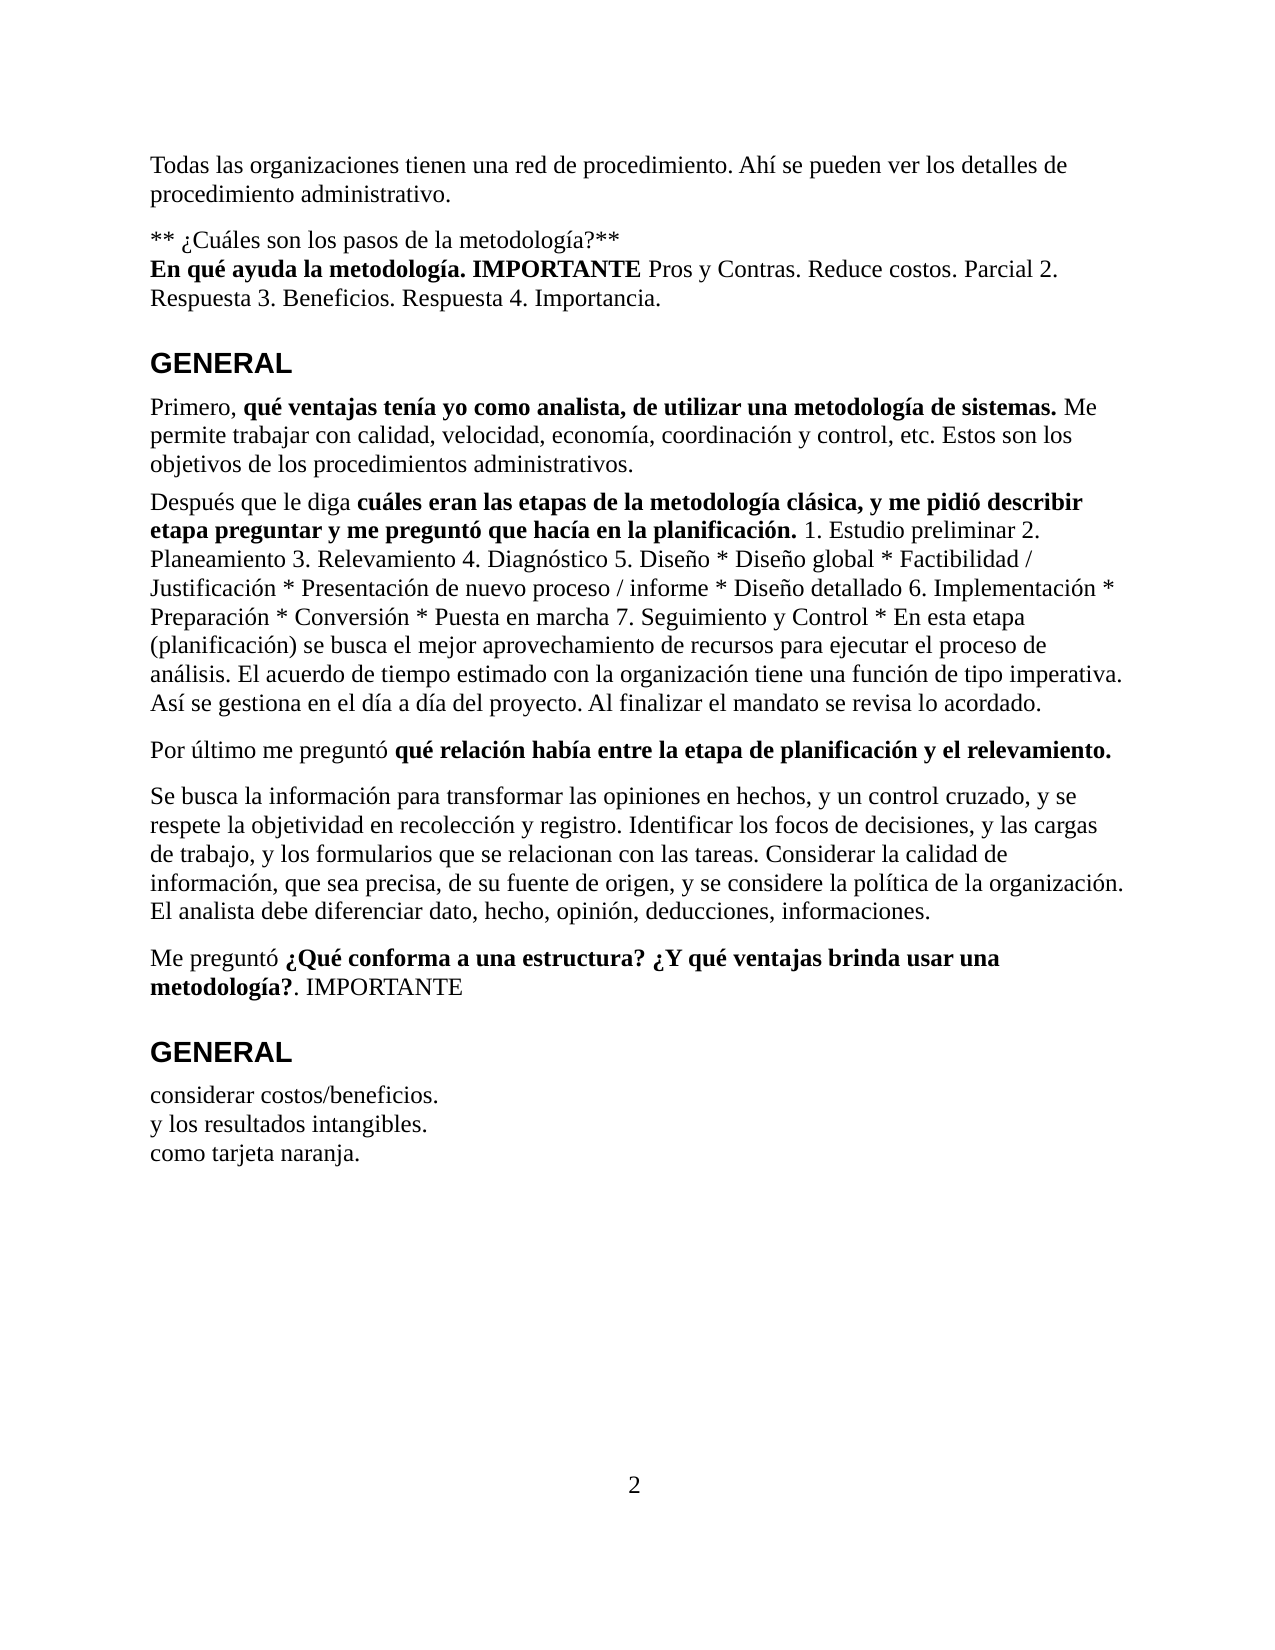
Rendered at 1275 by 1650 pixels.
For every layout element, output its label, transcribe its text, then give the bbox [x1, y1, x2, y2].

text Todas las organizaciones tienen una red de procedimiento. Ahí se pueden ver los detalles de procedimiento administrativo. [150, 150, 1125, 207]
text ** ¿Cuáles son los pasos de la metodología?** En qué ayuda la metodología. IMPORTANTE Pros y Contras. Reduce costos. Parcial 2. Respuesta 3. Beneficios. Respuesta 4. Importancia. [150, 225, 1125, 312]
subtitle GENERAL [150, 1034, 1125, 1068]
text considerar costos/beneficios. y los resultados intangibles. como tarjeta naranja. [150, 1081, 1125, 1167]
text Se busca la información para transformar las opiniones en hechos, y un control cruzado, y se respete la objetividad en recolección y registro. Identificar los focos de decisiones, y las cargas de trabajo, y los formularios que se relacionan con las tareas. Considerar la calidad de información, que sea precisa, de su fuente de origen, y se considere la política de la organización. El analista debe diferenciar dato, hecho, opinión, deducciones, informaciones. [150, 781, 1125, 925]
text Primero, qué ventajas tenía yo como analista, de utilizar una metodología de sistemas. Me permite trabajar con calidad, velocidad, economía, coordinación y control, etc. Estos son los objetivos de los procedimientos administrativos. [150, 392, 1125, 478]
subtitle GENERAL [150, 346, 1125, 379]
text Después que le diga cuáles eran las etapas de la metodología clásica, y me pidió describir etapa preguntar y me preguntó que hacía en la planificación. 1. Estudio preliminar 2. Planeamiento 3. Relevamiento 4. Diagnóstico 5. Diseño * Diseño global * Factibilidad / Justificación * Presentación de nuevo proceso / informe * Diseño detallado 6. Implementación * Preparación * Conversión * Puesta en marcha 7. Seguimiento y Control * En esta etapa (planificación) se busca el mejor aprovechamiento de recursos para ejecutar el proceso de análisis. El acuerdo de tiempo estimado con la organización tiene una función de tipo imperativa. Así se gestiona en el día a día del proyecto. Al finalizar el mandato se revisa lo acordado. [150, 487, 1125, 717]
text Me preguntó ¿Qué conforma a una estructura? ¿Y qué ventajas brinda usar una metodología?. IMPORTANTE [150, 943, 1125, 1001]
text Por último me preguntó qué relación había entre la etapa de planificación y el relevamiento. [150, 735, 1125, 763]
